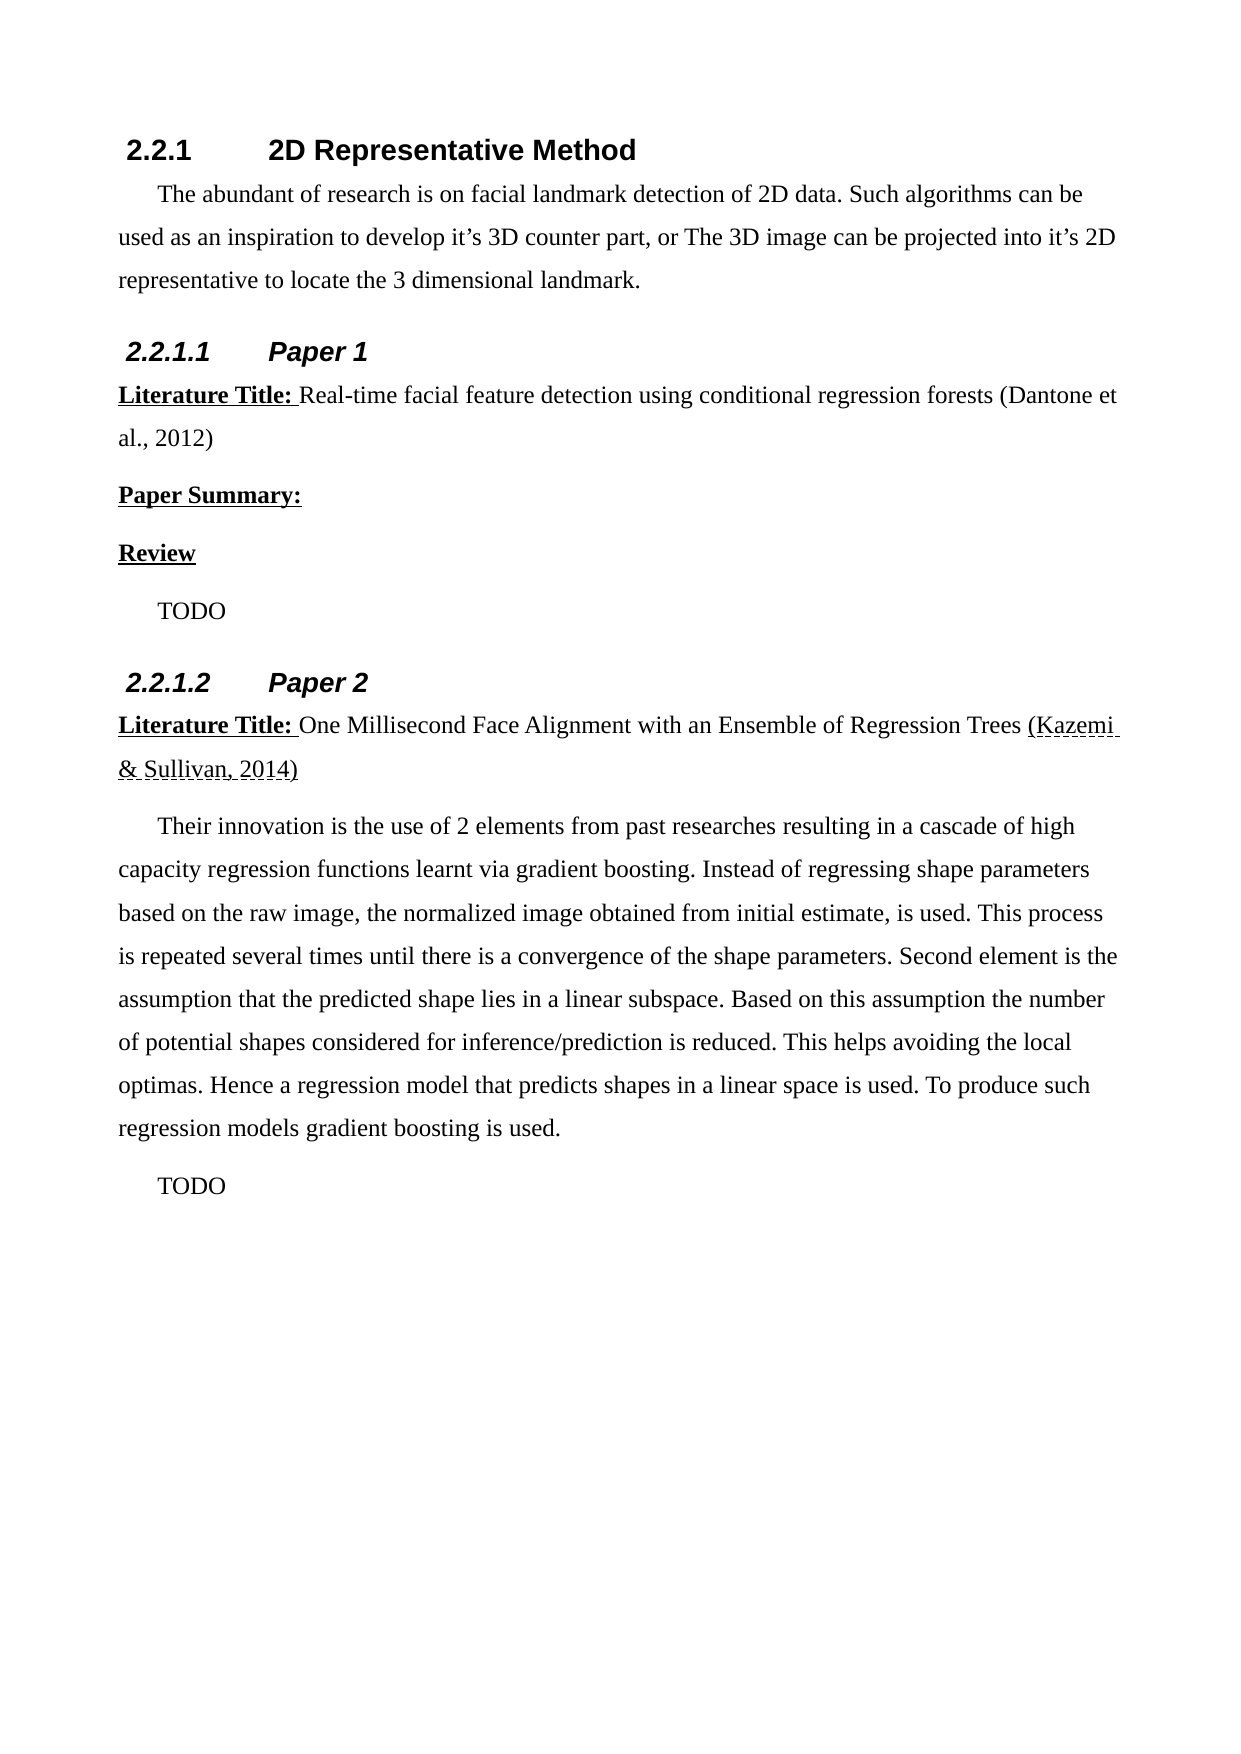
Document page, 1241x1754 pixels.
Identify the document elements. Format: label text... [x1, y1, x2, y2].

text The abundant of research is on facial landmark detection of 2D data. Such algorithms can be used as an inspiration to develop it’s 3D counter part, or The 3D image can be projected into it’s 2D representative to locate the 3 dimensional landmark. [118, 179, 1122, 294]
subtitle Paper 1 [118, 335, 1122, 367]
text Literature Title: Real-time facial feature detection using conditional regression forests (Dantone et al., 2012) [118, 380, 1122, 452]
text TODO [118, 596, 1122, 625]
text TODO [118, 1171, 1122, 1200]
text Review [118, 538, 1122, 567]
subtitle 2D Representative Method [118, 133, 1122, 166]
text Literature Title: One Millisecond Face Alignment with an Ensemble of Regression Trees (Kazemi & Sullivan, 2014) [118, 711, 1122, 782]
subtitle Paper 2 [118, 666, 1122, 698]
text Paper Summary: [118, 481, 1122, 509]
text Their innovation is the use of 2 elements from past researches resulting in a cascade of high capacity regression functions learnt via gradient boosting. Instead of regressing shape parameters based on the raw image, the normalized image obtained from initial estimate, is used. This process is repeated several times until there is a convergence of the shape parameters. Second element is the assumption that the predicted shape lies in a linear subspace. Based on this assumption the number of potential shapes considered for inference/prediction is reduced. This helps avoiding the local optimas. Hence a regression model that predicts shapes in a linear space is used. To produce such regression models gradient boosting is used. [118, 811, 1122, 1142]
